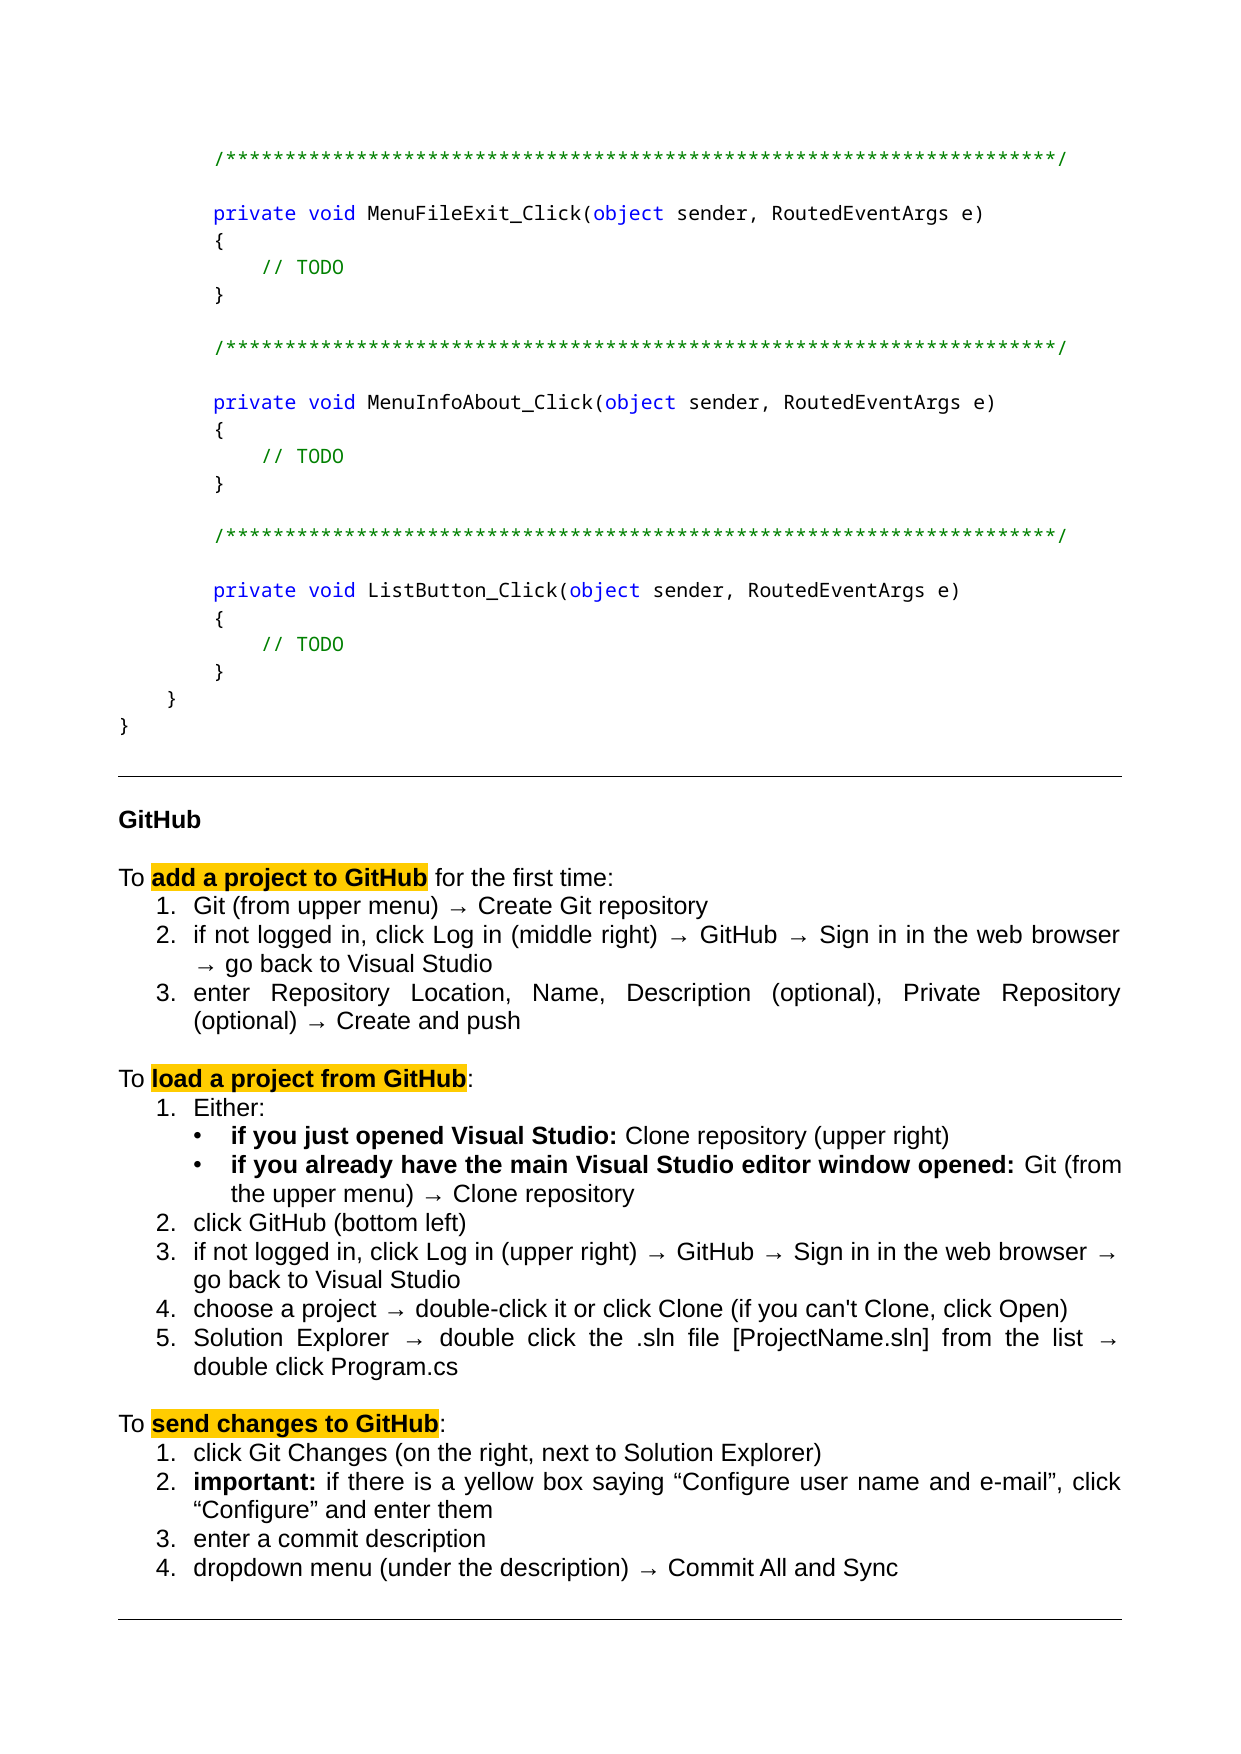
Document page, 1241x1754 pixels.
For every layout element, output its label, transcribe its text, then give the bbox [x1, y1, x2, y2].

list important: if there is a yellow box saying “Configure user name and e-mail”, click “Configure” and enter them [156, 1466, 1122, 1524]
text // TODO [118, 442, 1122, 469]
list if you already have the main Visual Studio editor window opened: Git (from the upper menu) → Clone repository [193, 1150, 1122, 1208]
list if you just opened Visual Studio: Clone repository (upper right) [193, 1121, 1122, 1150]
text } [118, 685, 1122, 712]
text // TODO [118, 631, 1122, 658]
list if not logged in, click Log in (middle right) → GitHub → Sign in in the web browser → go back to Visual Studio [156, 920, 1122, 977]
text } [118, 658, 1122, 685]
list Git (from upper menu) → Create Git repository [156, 891, 1122, 920]
text } [118, 469, 1122, 496]
list enter Repository Location, Name, Description (optional), Private Repository (optional) → Create and push [156, 977, 1122, 1035]
text /**********************************************************************/ [118, 523, 1122, 550]
text /**********************************************************************/ [118, 145, 1122, 172]
text } [118, 280, 1122, 307]
text To send changes to GitHub: [118, 1409, 1122, 1438]
list click Git Changes (on the right, next to Solution Explorer) [156, 1438, 1122, 1466]
text private void ListButton_Click(object sender, RoutedEventArgs e) [118, 577, 1122, 604]
list enter a commit description [156, 1524, 1122, 1553]
list Either: [156, 1092, 1122, 1121]
text { [118, 604, 1122, 631]
list Solution Explorer → double click the .sln file [ProjectName.sln] from the list → double click Program.cs [156, 1323, 1122, 1380]
text To add a project to GitHub for the first time: [118, 862, 1122, 891]
text { [118, 415, 1122, 442]
text To load a project from GitHub: [118, 1064, 1122, 1092]
text } [118, 712, 1122, 739]
text /**********************************************************************/ [118, 334, 1122, 361]
list dropdown menu (under the description) → Commit All and Sync [156, 1553, 1122, 1581]
text { [118, 226, 1122, 253]
list click GitHub (bottom left) [156, 1208, 1122, 1236]
list choose a project → double-click it or click Clone (if you can't Clone, click Open) [156, 1294, 1122, 1323]
text // TODO [118, 253, 1122, 280]
text private void MenuFileExit_Click(object sender, RoutedEventArgs e) [118, 199, 1122, 226]
text GitHub [118, 805, 1122, 834]
text private void MenuInfoAbout_Click(object sender, RoutedEventArgs e) [118, 388, 1122, 415]
list if not logged in, click Log in (upper right) → GitHub → Sign in in the web browser → go back to Visual Studio [156, 1236, 1122, 1294]
